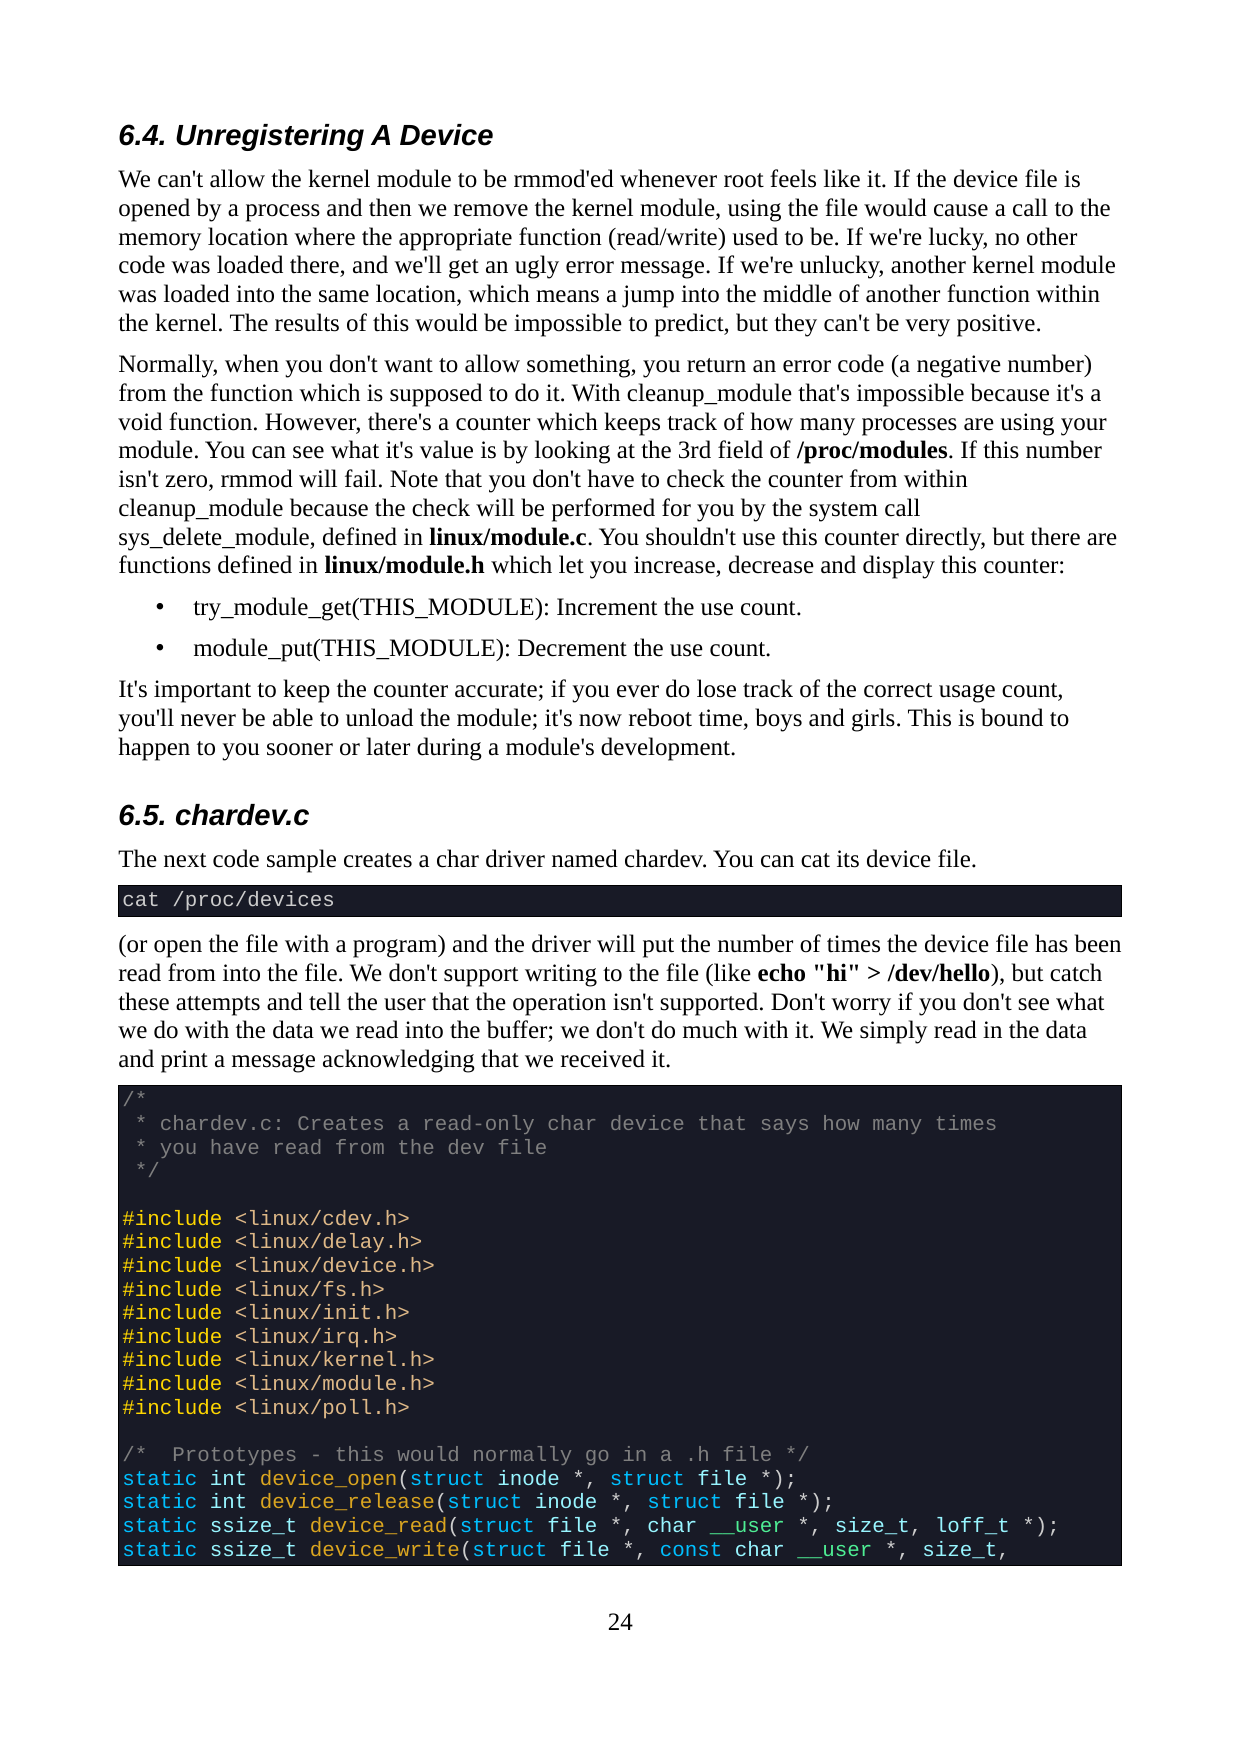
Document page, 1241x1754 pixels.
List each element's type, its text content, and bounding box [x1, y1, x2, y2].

text static int device_open(struct inode *, struct file *); [119, 1464, 1121, 1487]
text The next code sample creates a char driver named chardev. You can cat its device file. [118, 844, 1122, 873]
text #include <linux/device.h> [119, 1251, 1121, 1274]
text /* Prototypes - this would normally go in a .h file */ [119, 1440, 1121, 1464]
text #include <linux/cdev.h> [119, 1204, 1121, 1227]
text It's important to keep the counter accurate; if you ever do lose track of the correct usage count, you'll never be able to unload the module; it's now reboot time, boys and girls. This is bound to happen to you sooner or later during a module's development. [118, 674, 1122, 760]
subtitle Unregistering A Device [118, 118, 1122, 152]
text Normally, when you don't want to allow something, you return an error code (a negative number) from the function which is supposed to do it. With cleanup_module that's impossible because it's a void function. However, there's a counter which keeps track of how many processes are using your module. You can see what it's value is by looking at the 3rd field of /proc/modules. If this number isn't zero, rmmod will fail. Note that you don't have to check the counter from within cleanup_module because the check will be performed for you by the system call sys_delete_module, defined in linux/module.c. You shouldn't use this counter directly, but there are functions defined in linux/module.h which let you increase, decrease and display this counter: [118, 349, 1122, 579]
text * chardev.c: Creates a read-only char device that says how many times [119, 1109, 1121, 1133]
text cat /proc/devices [119, 886, 1121, 916]
text We can't allow the kernel module to be rmmod'ed whenever root feels like it. If the device file is opened by a process and then we remove the kernel module, using the file would cause a call to the memory location where the appropriate function (read/write) used to be. If we're lucky, no other code was loaded there, and we'll get an ugly error message. If we're unlucky, another kernel module was loaded into the same location, which means a jump into the middle of another function within the kernel. The results of this would be impossible to predict, but they can't be very positive. [118, 164, 1122, 337]
text static ssize_t device_read(struct file *, char __user *, size_t, loff_t *); [119, 1511, 1121, 1535]
text #include <linux/fs.h> [119, 1274, 1121, 1298]
list module_put(THIS_MODULE): Decrement the use count. [156, 633, 1122, 662]
text static ssize_t device_write(struct file *, const char __user *, size_t, [119, 1535, 1121, 1565]
text */ [119, 1156, 1121, 1180]
text /* [119, 1086, 1121, 1109]
text #include <linux/module.h> [119, 1369, 1121, 1393]
text static int device_release(struct inode *, struct file *); [119, 1487, 1121, 1511]
text #include <linux/delay.h> [119, 1227, 1121, 1251]
text #include <linux/poll.h> [119, 1393, 1121, 1416]
text #include <linux/irq.h> [119, 1322, 1121, 1346]
text #include <linux/init.h> [119, 1298, 1121, 1322]
list try_module_get(THIS_MODULE): Increment the use count. [156, 592, 1122, 620]
text (or open the file with a program) and the driver will put the number of times the device file has been read from into the file. We don't support writing to the file (like echo "hi" > /dev/hello), but catch these attempts and tell the user that the operation isn't supported. Don't worry if you don't see what we do with the data we read into the buffer; we don't do much with it. We simply read in the data and print a message acknowledging that we received it. [118, 929, 1122, 1073]
subtitle chardev.c [118, 798, 1122, 831]
text * you have read from the dev file [119, 1133, 1121, 1156]
text #include <linux/kernel.h> [119, 1346, 1121, 1369]
